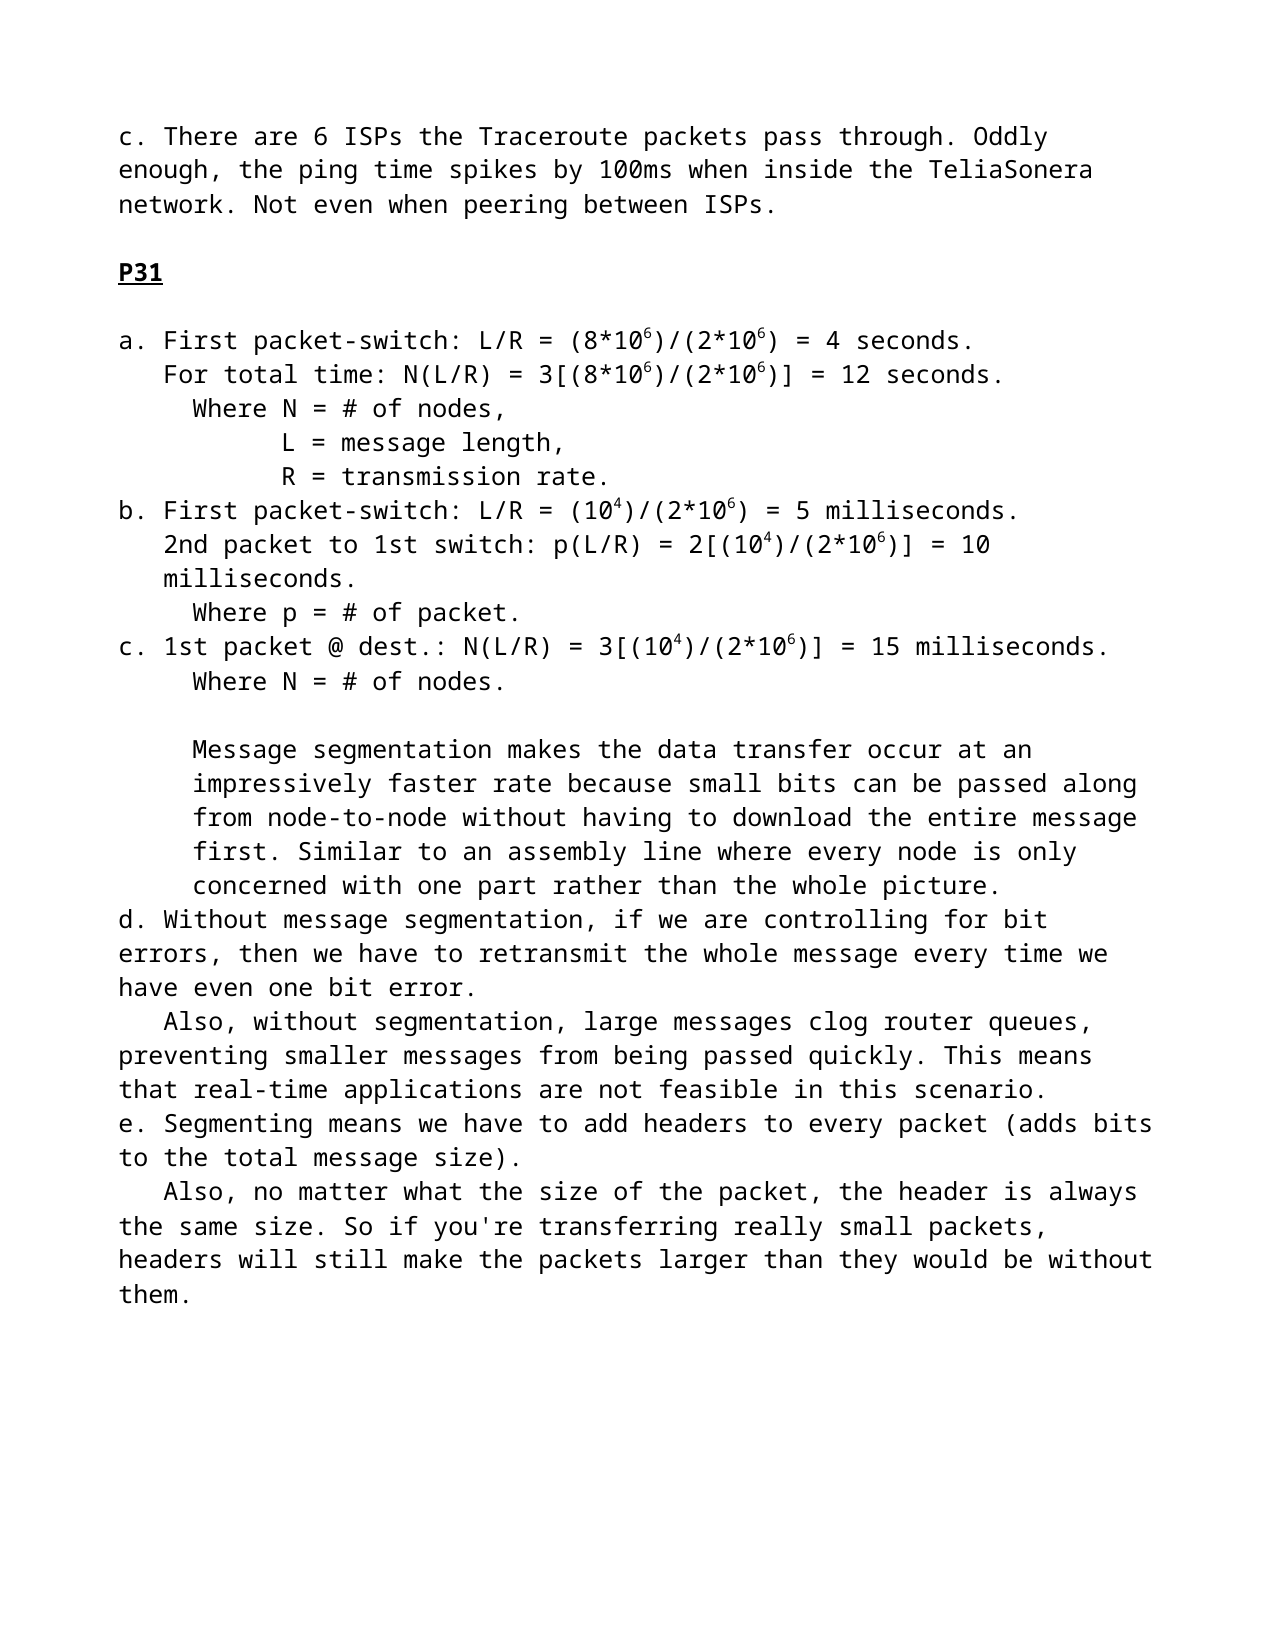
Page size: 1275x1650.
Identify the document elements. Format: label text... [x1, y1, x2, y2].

text Where N = # of nodes. [118, 663, 1157, 697]
text Also, without segmentation, large messages clog router queues, preventing smaller messages from being passed quickly. This means that real-time applications are not feasible in this scenario. [118, 1004, 1157, 1106]
text P31 [118, 254, 1157, 288]
text 2nd packet to 1st switch: p(L/R) = 2[(104)/(2*106)] = 10 [118, 527, 1157, 561]
text Where p = # of packet. [118, 595, 1157, 629]
text d. Without message segmentation, if we are controlling for bit errors, then we have to retransmit the whole message every time we have even one bit error. [118, 902, 1157, 1004]
text e. Segmenting means we have to add headers to every packet (adds bits to the total message size). [118, 1106, 1157, 1174]
text milliseconds. [118, 561, 1157, 595]
text L = message length, [118, 425, 1157, 459]
text c. There are 6 ISPs the Traceroute packets pass through. Oddly enough, the ping time spikes by 100ms when inside the TeliaSonera network. Not even when peering between ISPs. [118, 118, 1157, 220]
text Message segmentation makes the data transfer occur at an impressively faster rate because small bits can be passed along from node-to-node without having to download the entire message first. Similar to an assembly line where every node is only concerned with one part rather than the whole picture. [192, 731, 1157, 902]
text b. First packet-switch: L/R = (104)/(2*106) = 5 milliseconds. [118, 493, 1157, 527]
text a. First packet-switch: L/R = (8*106)/(2*106) = 4 seconds. [118, 322, 1157, 357]
text For total time: N(L/R) = 3[(8*106)/(2*106)] = 12 seconds. [118, 357, 1157, 391]
text Where N = # of nodes, [118, 391, 1157, 425]
text Also, no matter what the size of the packet, the header is always the same size. So if you're transferring really small packets, headers will still make the packets larger than they would be without them. [118, 1174, 1157, 1310]
text R = transmission rate. [118, 459, 1157, 493]
text c. 1st packet @ dest.: N(L/R) = 3[(104)/(2*106)] = 15 milliseconds. [118, 629, 1157, 663]
